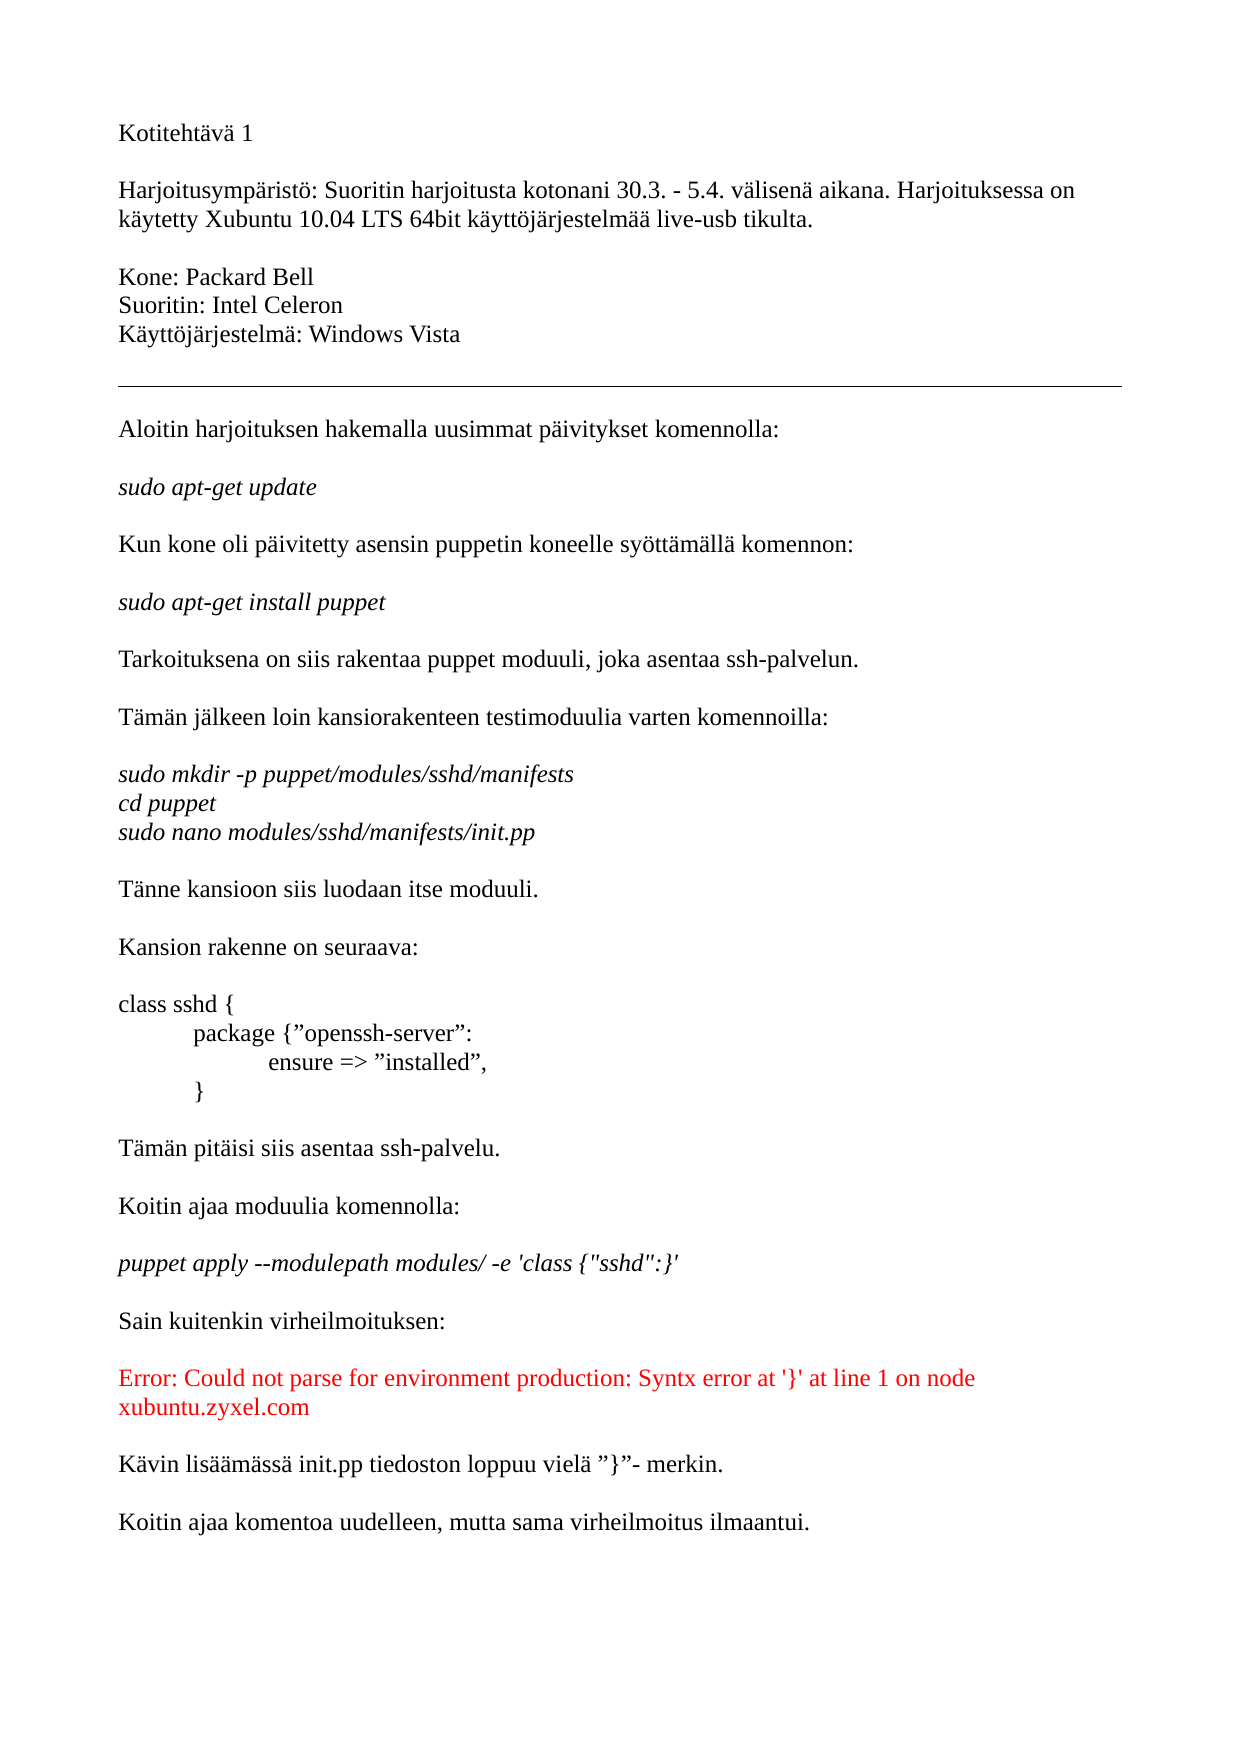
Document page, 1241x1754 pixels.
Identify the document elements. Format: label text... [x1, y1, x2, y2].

text Käyttöjärjestelmä: Windows Vista [118, 319, 1122, 348]
text Koitin ajaa moduulia komennolla: [118, 1191, 1122, 1219]
text Koitin ajaa komentoa uudelleen, mutta sama virheilmoitus ilmaantui. [118, 1507, 1122, 1536]
text Tänne kansioon siis luodaan itse moduuli. [118, 874, 1122, 903]
text sudo apt-get install puppet [118, 587, 1122, 616]
text Tämän jälkeen loin kansiorakenteen testimoduulia varten komennoilla: [118, 702, 1122, 731]
text Sain kuitenkin virheilmoituksen: [118, 1306, 1122, 1334]
text Aloitin harjoituksen hakemalla uusimmat päivitykset komennolla: [118, 414, 1122, 443]
text Kävin lisäämässä init.pp tiedoston loppuu vielä ”}”- merkin. [118, 1449, 1122, 1478]
text Tämän pitäisi siis asentaa ssh-palvelu. [118, 1133, 1122, 1162]
text class sshd { [118, 989, 1122, 1018]
text Error: Could not parse for environment production: Syntx error at '}' at line 1 on node xubuntu.zyxel.com [118, 1363, 1122, 1421]
text cd puppet [118, 788, 1122, 817]
text sudo nano modules/sshd/manifests/init.pp [118, 817, 1122, 846]
text Suoritin: Intel Celeron [118, 291, 1122, 319]
text Kun kone oli päivitetty asensin puppetin koneelle syöttämällä komennon: [118, 529, 1122, 558]
text sudo apt-get update [118, 472, 1122, 501]
text Harjoitusympäristö: Suoritin harjoitusta kotonani 30.3. - 5.4. välisenä aikana. Harjoituksessa on käytetty Xubuntu 10.04 LTS 64bit käyttöjärjestelmää live-usb tikulta. [118, 176, 1122, 233]
text Tarkoituksena on siis rakentaa puppet moduuli, joka asentaa ssh-palvelun. [118, 644, 1122, 673]
text ensure => ”installed”, [118, 1047, 1122, 1076]
text } [118, 1076, 1122, 1104]
text sudo mkdir -p puppet/modules/sshd/manifests [118, 759, 1122, 788]
text Kansion rakenne on seuraava: [118, 932, 1122, 961]
text Kone: Packard Bell [118, 262, 1122, 291]
text package {”openssh-server”: [118, 1018, 1122, 1047]
text Kotitehtävä 1 [118, 118, 1122, 147]
text puppet apply --modulepath modules/ -e 'class {"sshd":}' [118, 1248, 1122, 1277]
